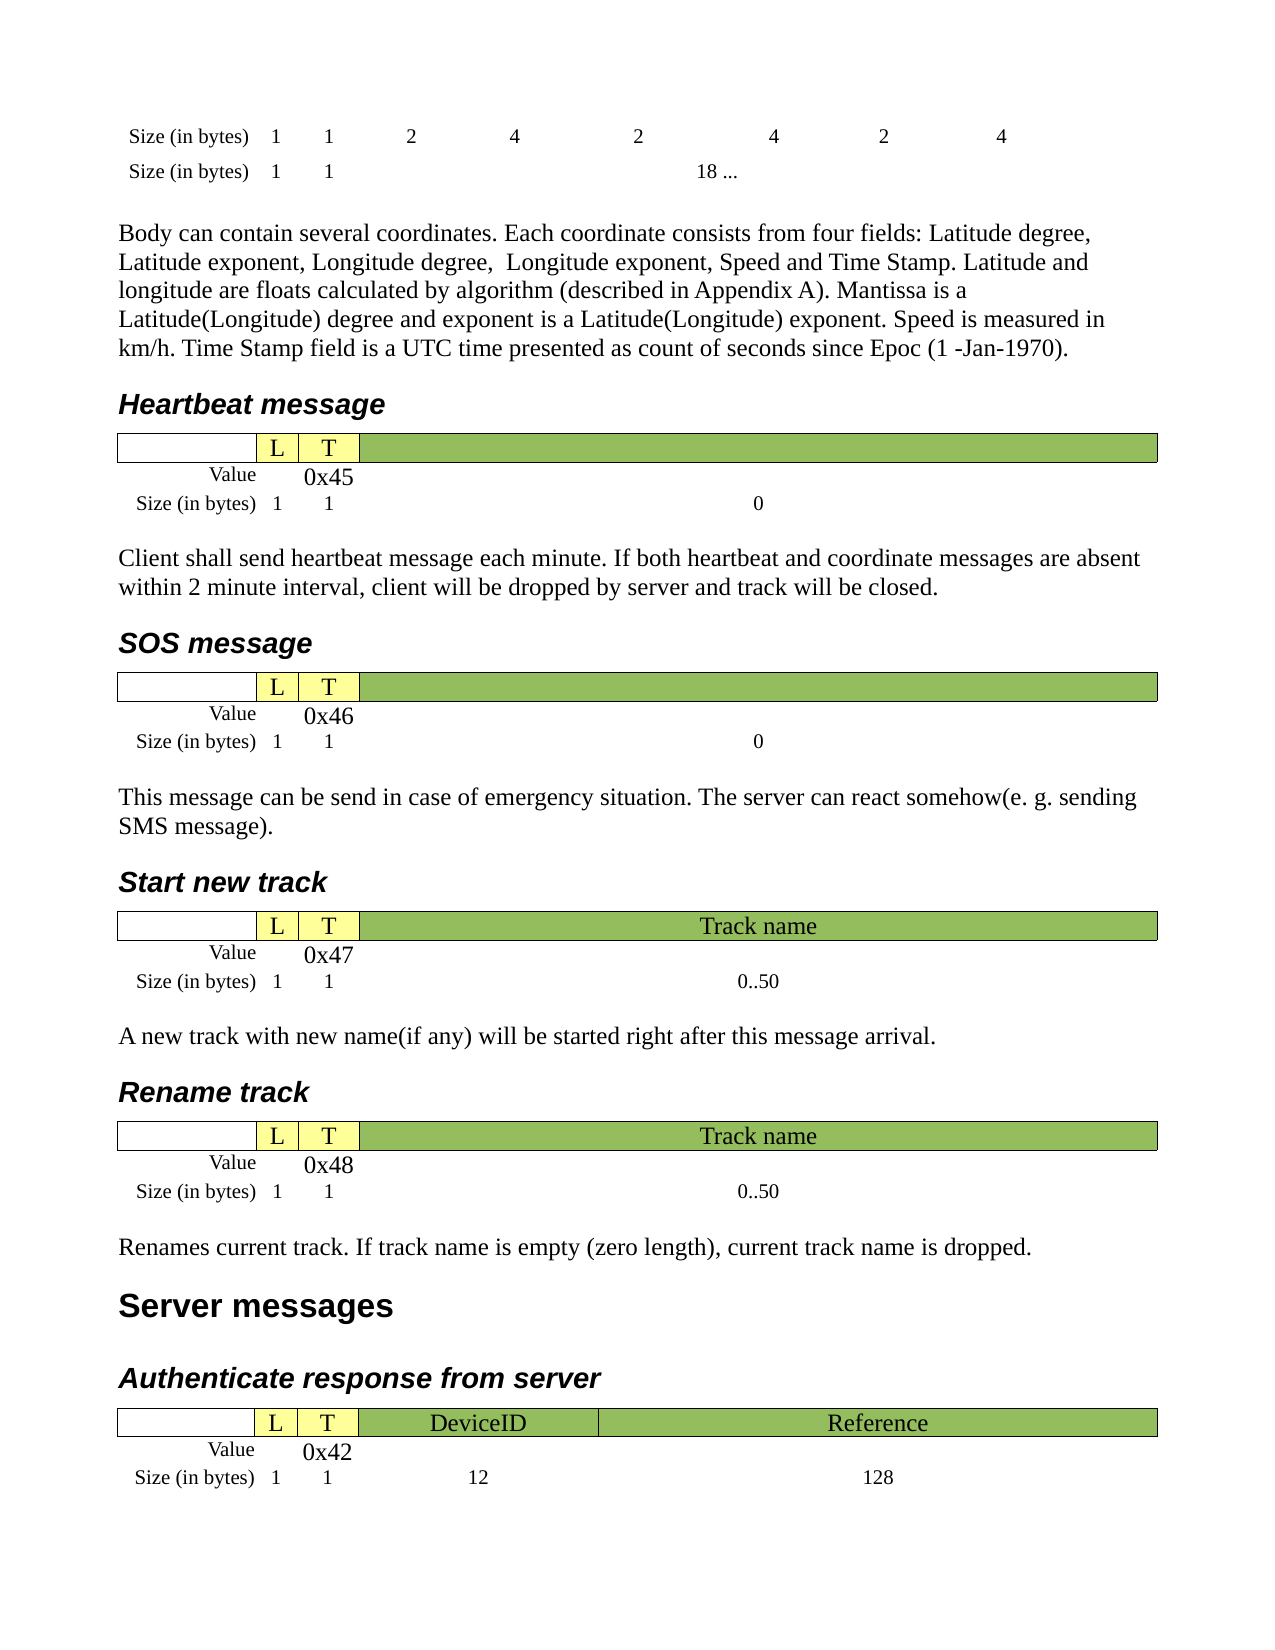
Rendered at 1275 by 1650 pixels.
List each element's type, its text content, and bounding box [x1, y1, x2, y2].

subtitle Start new track [118, 865, 1157, 898]
table_cell 1 [256, 490, 298, 514]
table_cell 4 [462, 118, 567, 154]
table_cell Size (in bytes) [117, 154, 254, 189]
text Renames current track. If track name is empty (zero length), current track name is dropped. [118, 1232, 1157, 1260]
table_cell 1 [255, 154, 297, 189]
table_cell Size (in bytes) [117, 490, 256, 514]
table_cell [359, 702, 1157, 729]
table_cell 2 [361, 118, 462, 154]
table_cell [1073, 118, 1128, 154]
table_cell 0x45 [298, 463, 359, 490]
table_cell Value [117, 463, 256, 490]
table_header [118, 434, 256, 462]
table_cell [1073, 154, 1128, 189]
subtitle Authenticate response from server [118, 1362, 1157, 1395]
table_cell 12 [358, 1465, 598, 1489]
text A new track with new name(if any) will be started right after this message arrival. [118, 1021, 1157, 1050]
table_cell Value [117, 702, 256, 729]
table_header T [299, 434, 359, 462]
table_cell 0 [359, 490, 1157, 514]
table_cell Size (in bytes) [117, 730, 256, 753]
table_cell 1 [256, 1179, 298, 1203]
table_header T [299, 673, 359, 701]
text Client shall send heartbeat message each minute. If both heartbeat and coordinate messages are absent within 2 minute interval, client will be dropped by server and track will be closed. [118, 543, 1157, 601]
table_cell 1 [255, 1465, 297, 1489]
subtitle Heartbeat message [118, 387, 1157, 420]
table_cell 0 [359, 730, 1157, 753]
table_cell Value [117, 1151, 256, 1179]
table_cell 4 [710, 118, 838, 154]
table_cell 0..50 [359, 1179, 1157, 1203]
table_cell 1 [298, 1179, 359, 1203]
table_cell [359, 1151, 1157, 1179]
table_header [360, 434, 1157, 462]
table_header L [257, 434, 298, 462]
table_header [360, 673, 1157, 701]
table_cell Value [117, 1437, 254, 1465]
table_header T [299, 1122, 359, 1150]
table_header T [298, 1409, 358, 1436]
table_cell 0x47 [298, 941, 359, 968]
table_cell [256, 463, 298, 490]
subtitle SOS message [118, 626, 1157, 659]
subtitle Rename track [118, 1075, 1157, 1109]
table_header Track name [360, 1122, 1157, 1150]
table_header [118, 1122, 256, 1150]
table_cell [256, 702, 298, 729]
table_cell 2 [567, 118, 709, 154]
table_header L [255, 1409, 297, 1436]
table_cell [598, 1437, 1157, 1465]
table_cell 0x48 [298, 1151, 359, 1179]
table_cell 1 [256, 730, 298, 753]
subtitle Server messages [118, 1285, 1157, 1324]
table_cell 0x42 [297, 1437, 358, 1465]
table_cell [358, 1437, 598, 1465]
table_cell 1 [297, 1465, 358, 1489]
table_cell 1 [298, 730, 359, 753]
table_cell 1 [256, 969, 298, 993]
table_header [118, 673, 256, 701]
table_header [118, 1409, 254, 1436]
table_cell 1 [297, 154, 361, 189]
table_header Track name [360, 912, 1157, 940]
table_header L [257, 1122, 298, 1150]
table_header [118, 912, 256, 940]
table_cell [359, 463, 1157, 490]
table_cell [359, 941, 1157, 968]
table_cell 1 [297, 118, 361, 154]
table_cell Size (in bytes) [117, 1179, 256, 1203]
table_header L [257, 912, 298, 940]
table_cell Value [117, 941, 256, 968]
table_cell 128 [598, 1465, 1157, 1489]
table_cell 0..50 [359, 969, 1157, 993]
table_cell [256, 1151, 298, 1179]
table_header T [299, 912, 359, 940]
table_cell 1 [255, 118, 297, 154]
table_cell 2 [838, 118, 929, 154]
table_cell 0x46 [298, 702, 359, 729]
table_cell [256, 941, 298, 968]
table_cell 18 ... [361, 154, 1073, 189]
text Body can contain several coordinates. Each coordinate consists from four fields: Latitude degree, Latitude exponent, Longitude degree, Longitude exponent, Speed and Time Stamp. Latitude and longitude are floats calculated by algorithm (described in Appendix A). Mantissa is a Latitude(Longitude) degree and exponent is a Latitude(Longitude) exponent. Speed is measured in km/h. Time Stamp field is a UTC time presented as count of seconds since Epoc (1 -Jan-1970). [118, 218, 1157, 362]
table_cell Size (in bytes) [117, 969, 256, 993]
table_cell Size (in bytes) [117, 1465, 254, 1489]
table_cell 4 [930, 118, 1073, 154]
text This message can be send in case of emergency situation. The server can react somehow(e. g. sending SMS message). [118, 782, 1157, 840]
table_cell 1 [298, 969, 359, 993]
table_cell 1 [298, 490, 359, 514]
table_cell [255, 1437, 297, 1465]
table_cell Size (in bytes) [117, 118, 254, 154]
table_header L [257, 673, 298, 701]
